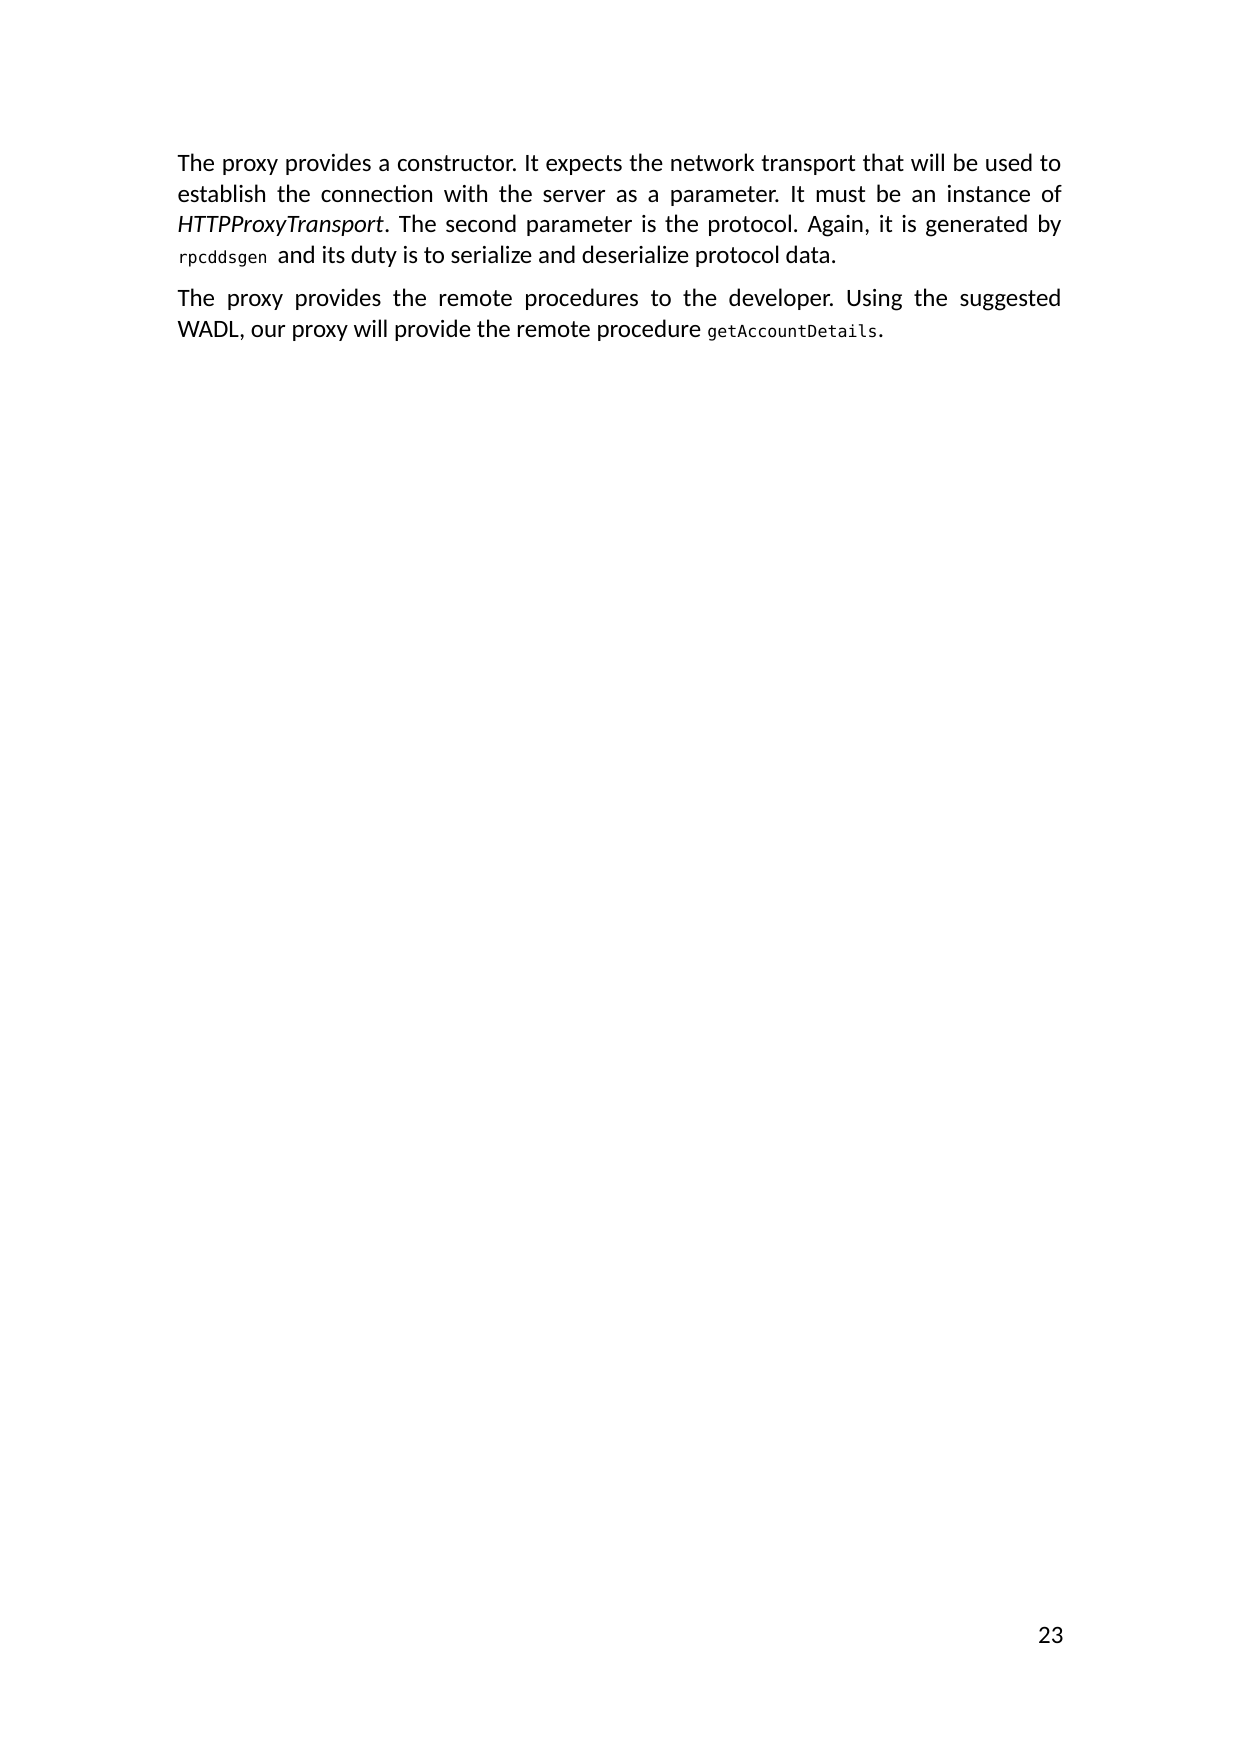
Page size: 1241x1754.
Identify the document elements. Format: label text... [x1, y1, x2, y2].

text The proxy provides a constructor. It expects the network transport that will be used to establish the connection with the server as a parameter. It must be an instance of HTTPProxyTransport. The second parameter is the protocol. Again, it is generated by rpcddsgen and its duty is to serialize and deserialize protocol data. [177, 148, 1063, 270]
text The proxy provides the remote procedures to the developer. Using the suggested WADL, our proxy will provide the remote procedure getAccountDetails. [177, 282, 1063, 343]
